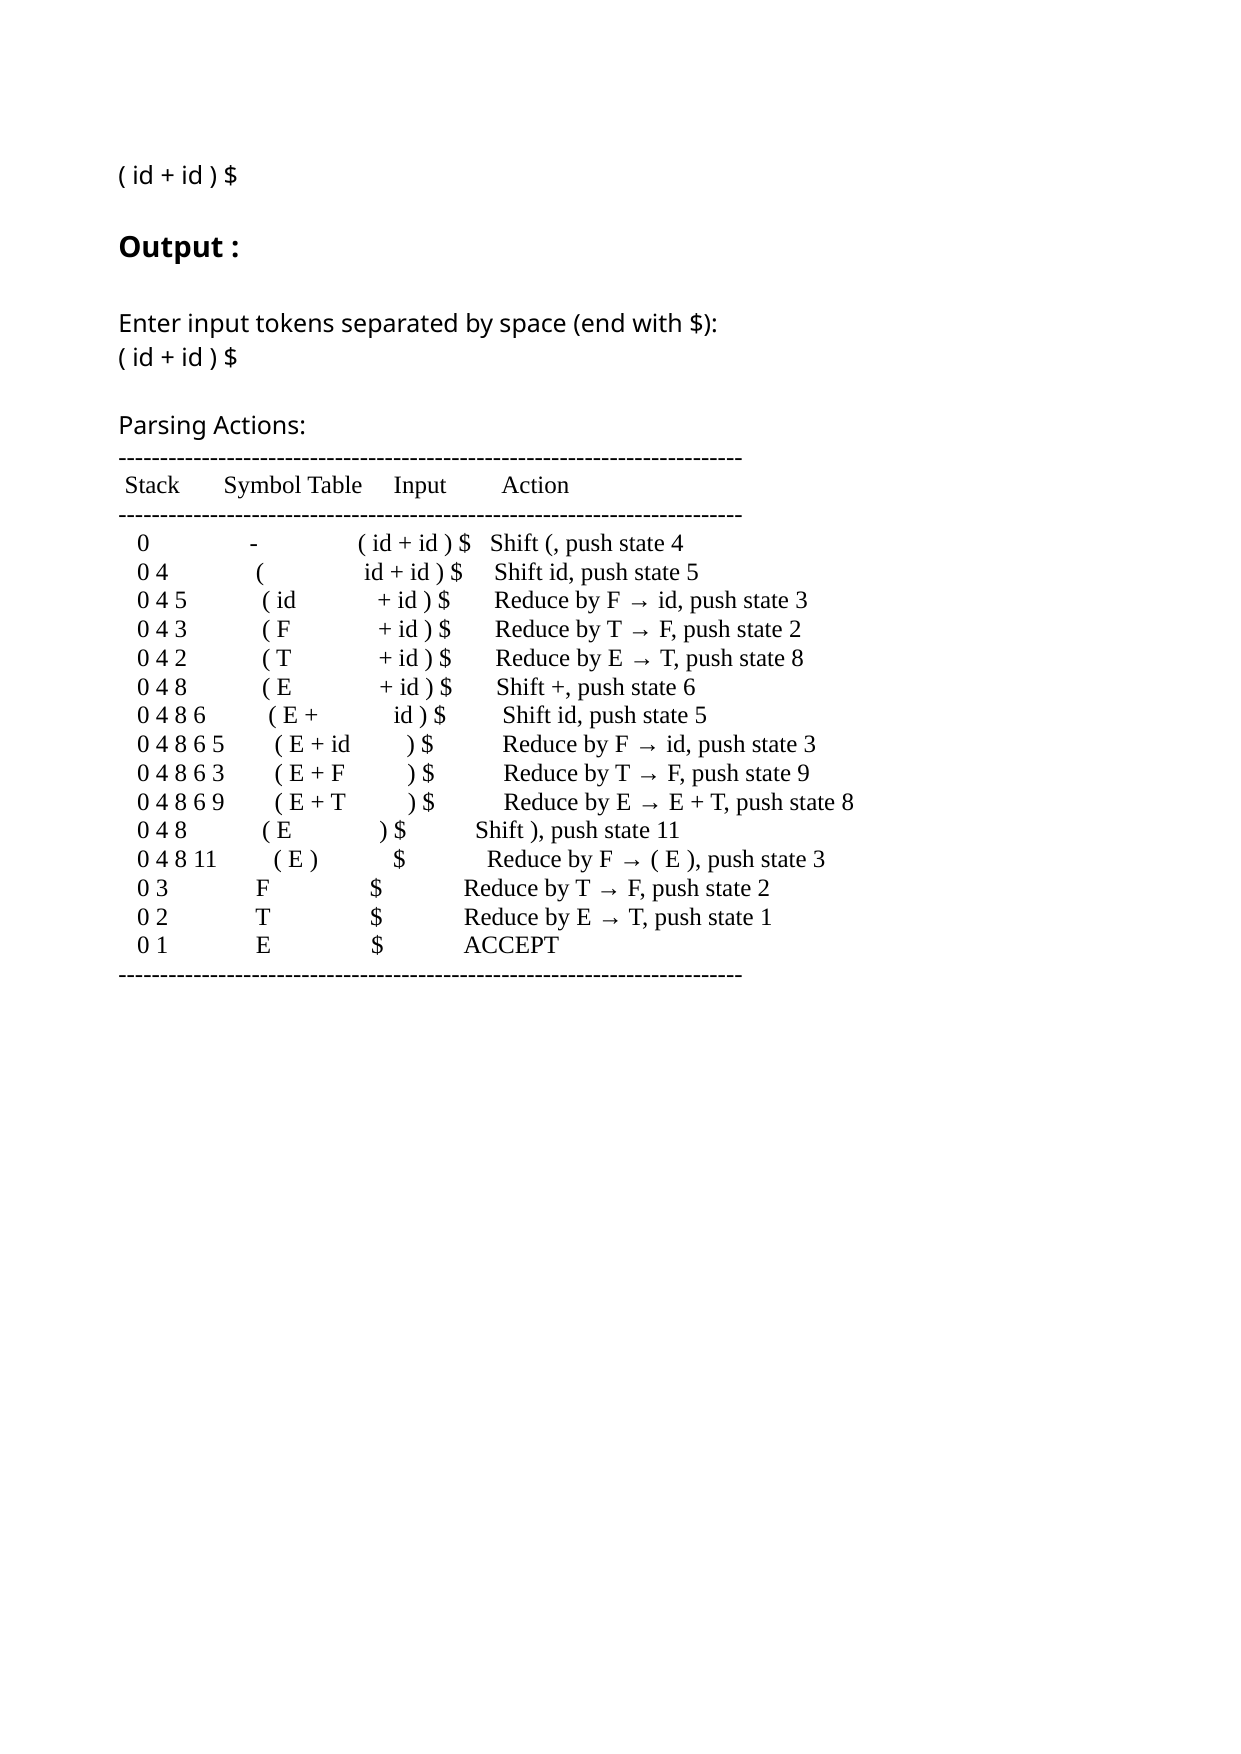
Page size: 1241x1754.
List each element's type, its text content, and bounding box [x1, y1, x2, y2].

text --------------------------------------------------------------------------- [118, 959, 1122, 988]
text Parsing Actions: [118, 407, 1122, 442]
text 0 4 8 ( E + id ) $ Shift +, push state 6 [118, 672, 1122, 700]
text 0 4 5 ( id + id ) $ Reduce by F → id, push state 3 [118, 585, 1122, 614]
text 0 4 8 ( E ) $ Shift ), push state 11 [118, 815, 1122, 844]
text 0 4 2 ( T + id ) $ Reduce by E → T, push state 8 [118, 643, 1122, 672]
text 0 - ( id + id ) $ Shift (, push state 4 [118, 528, 1122, 557]
text --------------------------------------------------------------------------- [118, 442, 1122, 470]
text Output : [118, 226, 1122, 266]
text ( id + id ) $ [118, 339, 1122, 373]
text Stack Symbol Table Input Action [118, 470, 1122, 499]
text 0 4 8 6 5 ( E + id ) $ Reduce by F → id, push state 3 [118, 729, 1122, 758]
text 0 4 8 11 ( E ) $ Reduce by F → ( E ), push state 3 [118, 844, 1122, 873]
text 0 2 T $ Reduce by E → T, push state 1 [118, 902, 1122, 930]
text 0 4 8 6 3 ( E + F ) $ Reduce by T → F, push state 9 [118, 758, 1122, 787]
text ( id + id ) $ [118, 158, 1122, 192]
text 0 4 8 6 ( E + id ) $ Shift id, push state 5 [118, 700, 1122, 729]
text 0 4 ( id + id ) $ Shift id, push state 5 [118, 557, 1122, 585]
text --------------------------------------------------------------------------- [118, 499, 1122, 528]
text 0 4 8 6 9 ( E + T ) $ Reduce by E → E + T, push state 8 [118, 787, 1122, 815]
text Enter input tokens separated by space (end with $): [118, 305, 1122, 339]
text 0 3 F $ Reduce by T → F, push state 2 [118, 873, 1122, 902]
text 0 4 3 ( F + id ) $ Reduce by T → F, push state 2 [118, 614, 1122, 643]
text 0 1 E $ ACCEPT [118, 930, 1122, 959]
